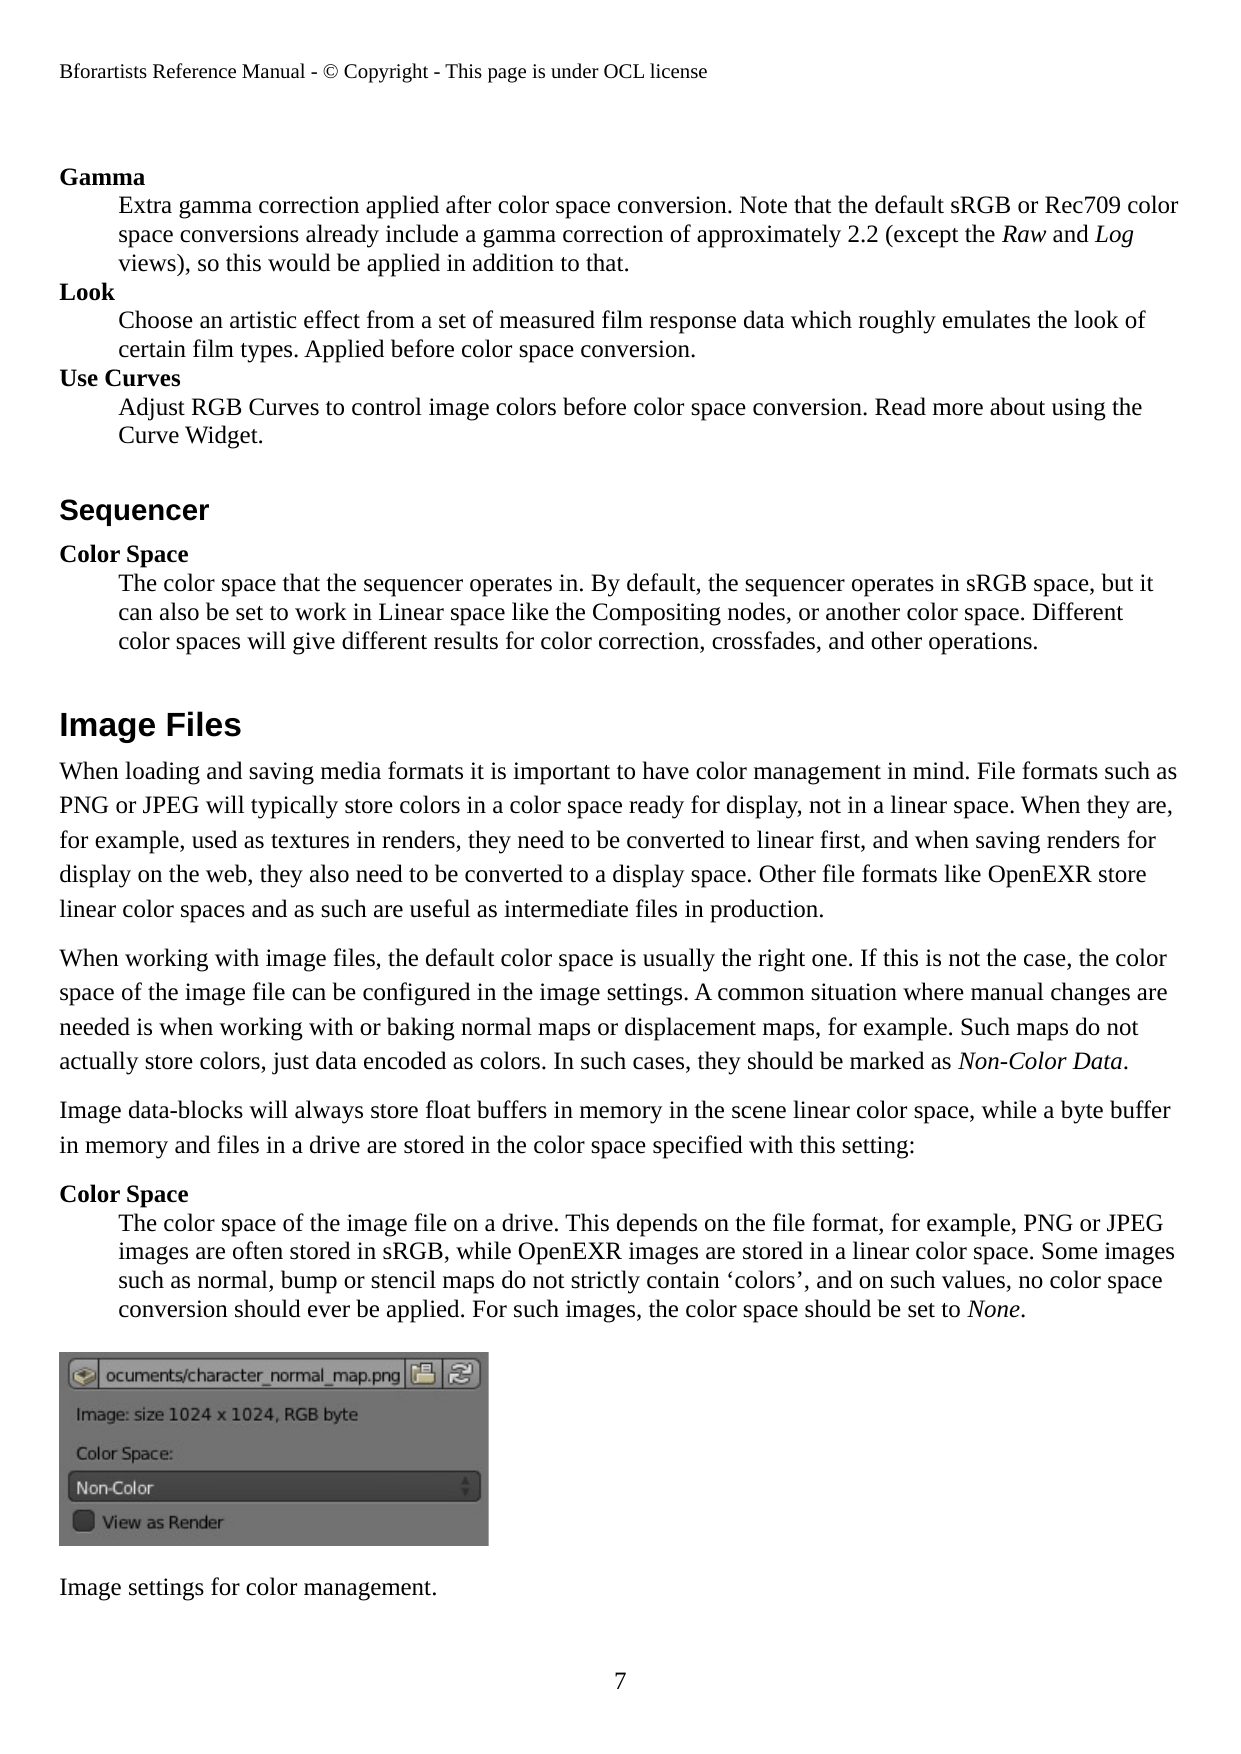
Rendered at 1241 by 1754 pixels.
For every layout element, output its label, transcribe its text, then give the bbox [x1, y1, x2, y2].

subtitle Image Files [59, 705, 1181, 743]
subtitle Color Space [59, 539, 1181, 568]
text When working with image files, the default color space is usually the right one. If this is not the case, the color space of the image file can be configured in the image settings. A common situation where manual changes are needed is when working with or baking normal maps or displacement maps, for example. Such maps do not actually store colors, just data encoded as colors. In such cases, they should be marked as Non-Color Data. [59, 943, 1181, 1075]
list Extra gamma correction applied after color space conversion. Note that the default sRGB or Rec709 color space conversions already include a gamma correction of approximately 2.2 (except the Raw and Log views), so this would be applied in addition to that. [118, 190, 1181, 277]
text Image settings for color management. [59, 1572, 1181, 1600]
subtitle Use Curves [59, 363, 1181, 392]
subtitle Look [59, 277, 1181, 305]
subtitle Gamma [59, 162, 1181, 190]
picture [59, 1352, 489, 1546]
list The color space of the image file on a drive. This depends on the file format, for example, PNG or JPEG images are often stored in sRGB, while OpenEXR images are stored in a linear color space. Some images such as normal, bump or stencil maps do not strictly contain ‘colors’, and on such values, no color space conversion should ever be applied. For such images, the color space should be set to None. [118, 1208, 1181, 1323]
list Choose an artistic effect from a set of measured film response data which roughly emulates the look of certain film types. Applied before color space conversion. [118, 305, 1181, 363]
list The color space that the sequencer operates in. By default, the sequencer operates in sRGB space, but it can also be set to work in Linear space like the Compositing nodes, or another color space. Different color spaces will give different results for color correction, crossfades, and other operations. [118, 568, 1181, 654]
subtitle Color Space [59, 1179, 1181, 1208]
subtitle Sequencer [59, 493, 1181, 527]
text When loading and saving media formats it is important to have color management in mind. File formats such as PNG or JPEG will typically store colors in a color space ready for display, not in a linear space. When they are, for example, used as textures in renders, they need to be converted to linear first, and when saving renders for display on the web, they also need to be converted to a display space. Other file formats like OpenEXR store linear color spaces and as such are useful as intermediate files in production. [59, 756, 1181, 923]
list Adjust RGB Curves to control image colors before color space conversion. Read more about using the Curve Widget. [118, 392, 1181, 449]
text Image data-blocks will always store float buffers in memory in the scene linear color space, while a byte buffer in memory and files in a drive are stored in the color space specified with this setting: [59, 1095, 1181, 1159]
